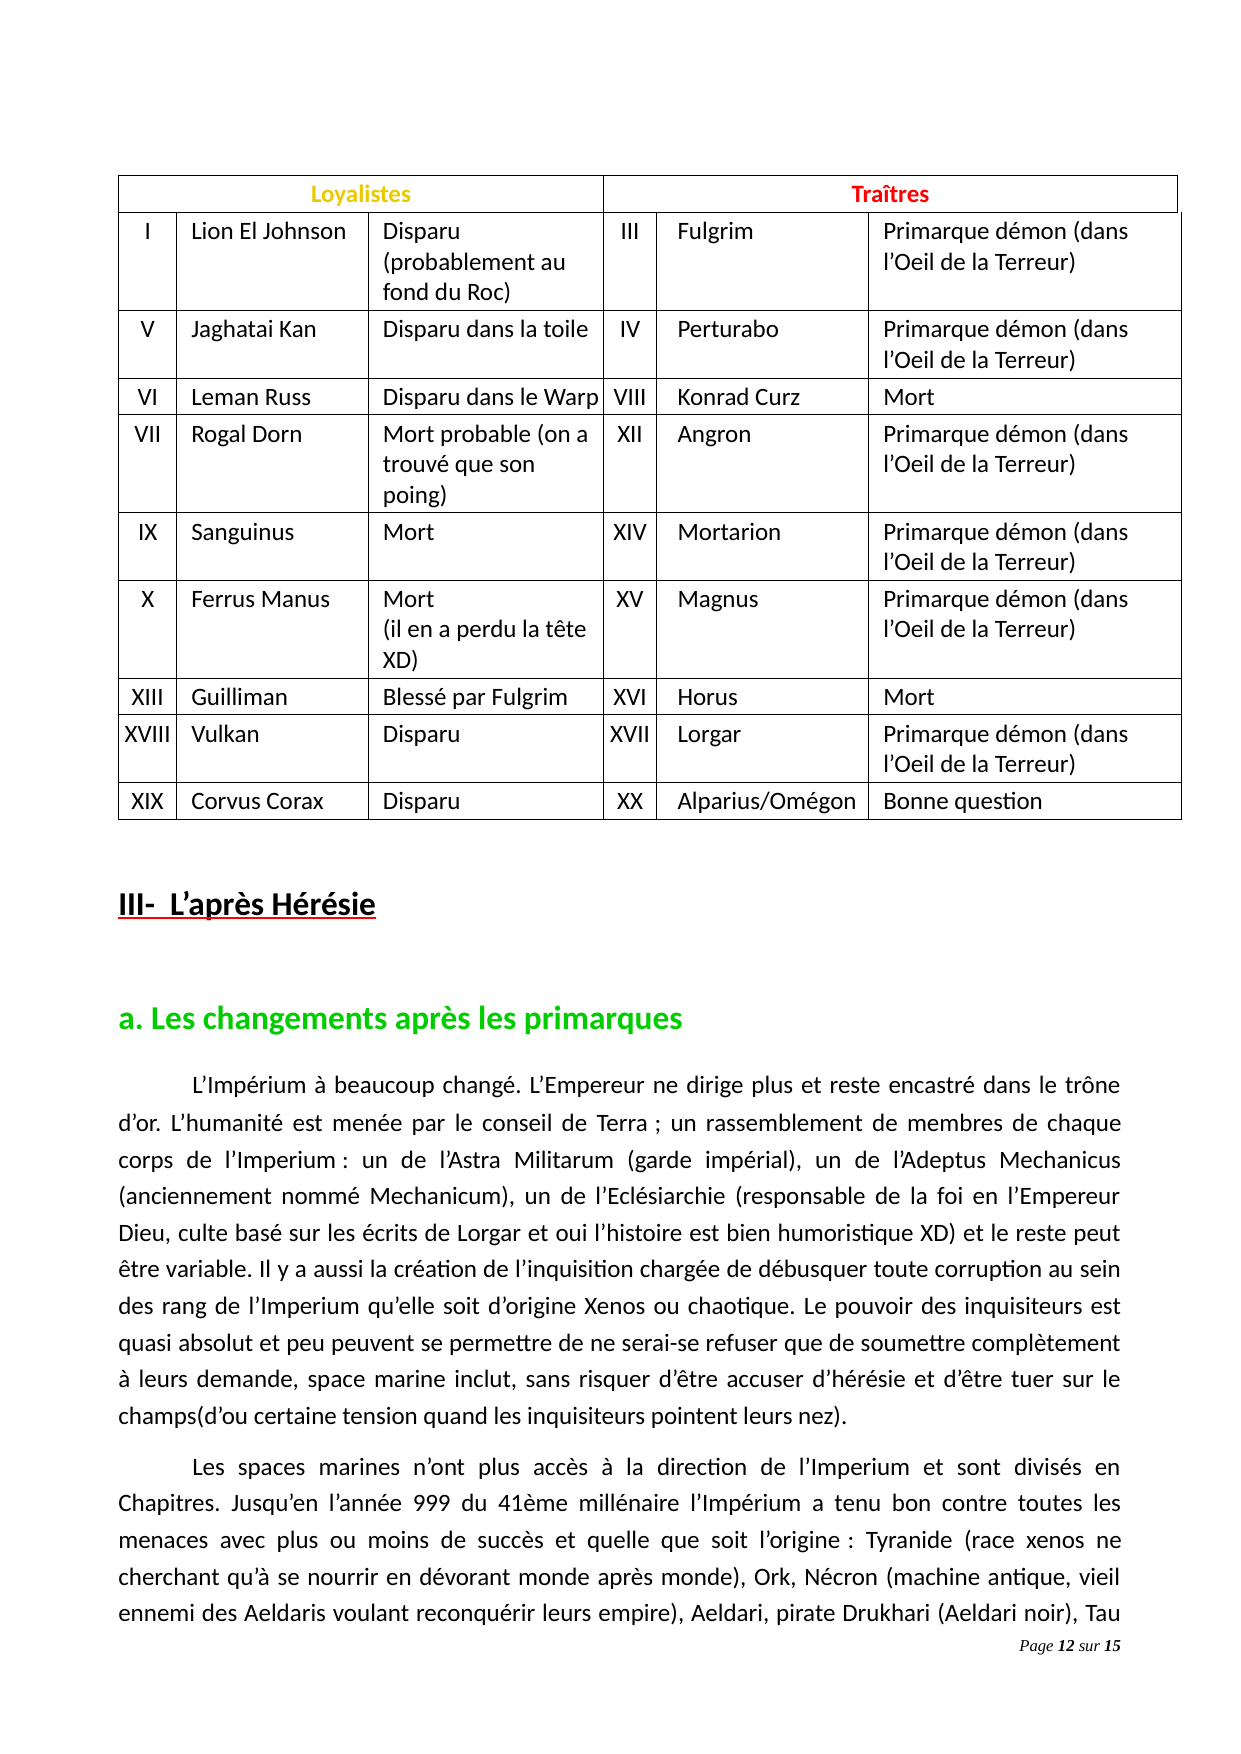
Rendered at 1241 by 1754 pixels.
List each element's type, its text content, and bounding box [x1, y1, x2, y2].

table_cell Disparu dans le Warp [369, 379, 603, 414]
table_cell Vulkan [177, 715, 368, 782]
table_cell VI [119, 379, 176, 414]
table_cell Ferrus Manus [177, 581, 368, 677]
table_cell Lion El Johnson [177, 213, 368, 310]
table_cell Primarque démon (dans l’Oeil de la Terreur) [869, 581, 1181, 677]
table_cell Primarque démon (dans l’Oeil de la Terreur) [869, 415, 1181, 512]
table_cell Rogal Dorn [177, 415, 368, 512]
table_cell Primarque démon (dans l’Oeil de la Terreur) [869, 513, 1181, 579]
table_cell Mortarion [657, 513, 868, 579]
table_cell Magnus [657, 581, 868, 677]
table_cell Leman Russ [177, 379, 368, 414]
table_cell Mort [869, 679, 1181, 714]
table_cell Primarque démon (dans l’Oeil de la Terreur) [869, 311, 1181, 377]
table_cell Disparu (probablement au fond du Roc) [369, 213, 603, 310]
table_cell Alparius/Omégon [657, 783, 868, 819]
table_header Traîtres [604, 176, 1177, 212]
text Les spaces marines n’ont plus accès à la direction de l’Imperium et sont divisés en Chapitres. Jusqu’en l’année 999 du 41ème millénaire l’Impérium a tenu bon contre toutes les menaces avec plus ou moins de succès et quelle que soit l’origine : Tyranide (race xenos ne cherchant qu’à se nourrir en dévorant monde après monde), Ork, Nécron (machine antique, vieil ennemi des Aeldaris voulant reconquérir leurs empire), Aeldari, pirate Drukhari (Aeldari noir), Tau [118, 1451, 1122, 1628]
text a. Les changements après les primarques [118, 997, 1122, 1038]
table_cell Disparu [369, 783, 603, 819]
table_cell Horus [657, 679, 868, 714]
table_cell Disparu [369, 715, 603, 782]
table_cell XX [604, 783, 656, 819]
table_cell Blessé par Fulgrim [369, 679, 603, 714]
table_cell XVII [604, 715, 656, 782]
table_cell Sanguinus [177, 513, 368, 579]
text L’Impérium à beaucoup changé. L’Empereur ne dirige plus et reste encastré dans le trône d’or. L’humanité est menée par le conseil de Terra ; un rassemblement de membres de chaque corps de l’Imperium : un de l’Astra Militarum (garde impérial), un de l’Adeptus Mechanicus (anciennement nommé Mechanicum), un de l’Eclésiarchie (responsable de la foi en l’Empereur Dieu, culte basé sur les écrits de Lorgar et oui l’histoire est bien humoristique XD) et le reste peut être variable. Il y a aussi la création de l’inquisition chargée de débusquer toute corruption au sein des rang de l’Imperium qu’elle soit d’origine Xenos ou chaotique. Le pouvoir des inquisiteurs est quasi absolut et peu peuvent se permettre de ne serai-se refuser que de soumettre complètement à leurs demande, space marine inclut, sans risquer d’être accuser d’hérésie et d’être tuer sur le champs(d’ou certaine tension quand les inquisiteurs pointent leurs nez). [118, 1061, 1122, 1430]
table_cell I [119, 213, 176, 310]
table_cell Mort [869, 379, 1181, 414]
table_cell XII [604, 415, 656, 512]
table_cell IX [119, 513, 176, 579]
table_cell XIII [119, 679, 176, 714]
table_cell V [119, 311, 176, 377]
table_cell Guilliman [177, 679, 368, 714]
table_cell VII [119, 415, 176, 512]
table_cell X [119, 581, 176, 677]
table_cell Fulgrim [657, 213, 868, 310]
table_cell Mort (il en a perdu la tête XD) [369, 581, 603, 677]
table_cell XIV [604, 513, 656, 579]
table_cell Corvus Corax [177, 783, 368, 819]
table_cell XVIII [119, 715, 176, 782]
table_cell VIII [604, 379, 656, 414]
table_cell Mort probable (on a trouvé que son poing) [369, 415, 603, 512]
table_cell Jaghatai Kan [177, 311, 368, 377]
table_cell XIX [119, 783, 176, 819]
table_cell XVI [604, 679, 656, 714]
table_header Loyalistes [119, 176, 603, 212]
table_cell Disparu dans la toile [369, 311, 603, 377]
table_cell Angron [657, 415, 868, 512]
text III- L’après Hérésie [118, 883, 1122, 923]
table_cell Mort [369, 513, 603, 579]
table_cell Perturabo [657, 311, 868, 377]
table_cell Bonne question [869, 783, 1181, 819]
table_cell IV [604, 311, 656, 377]
table_cell Konrad Curz [657, 379, 868, 414]
table_cell XV [604, 581, 656, 677]
table_cell III [604, 213, 656, 310]
table_cell Primarque démon (dans l’Oeil de la Terreur) [869, 212, 1181, 310]
table_cell Primarque démon (dans l’Oeil de la Terreur) [869, 715, 1181, 782]
table_cell Lorgar [657, 715, 868, 782]
